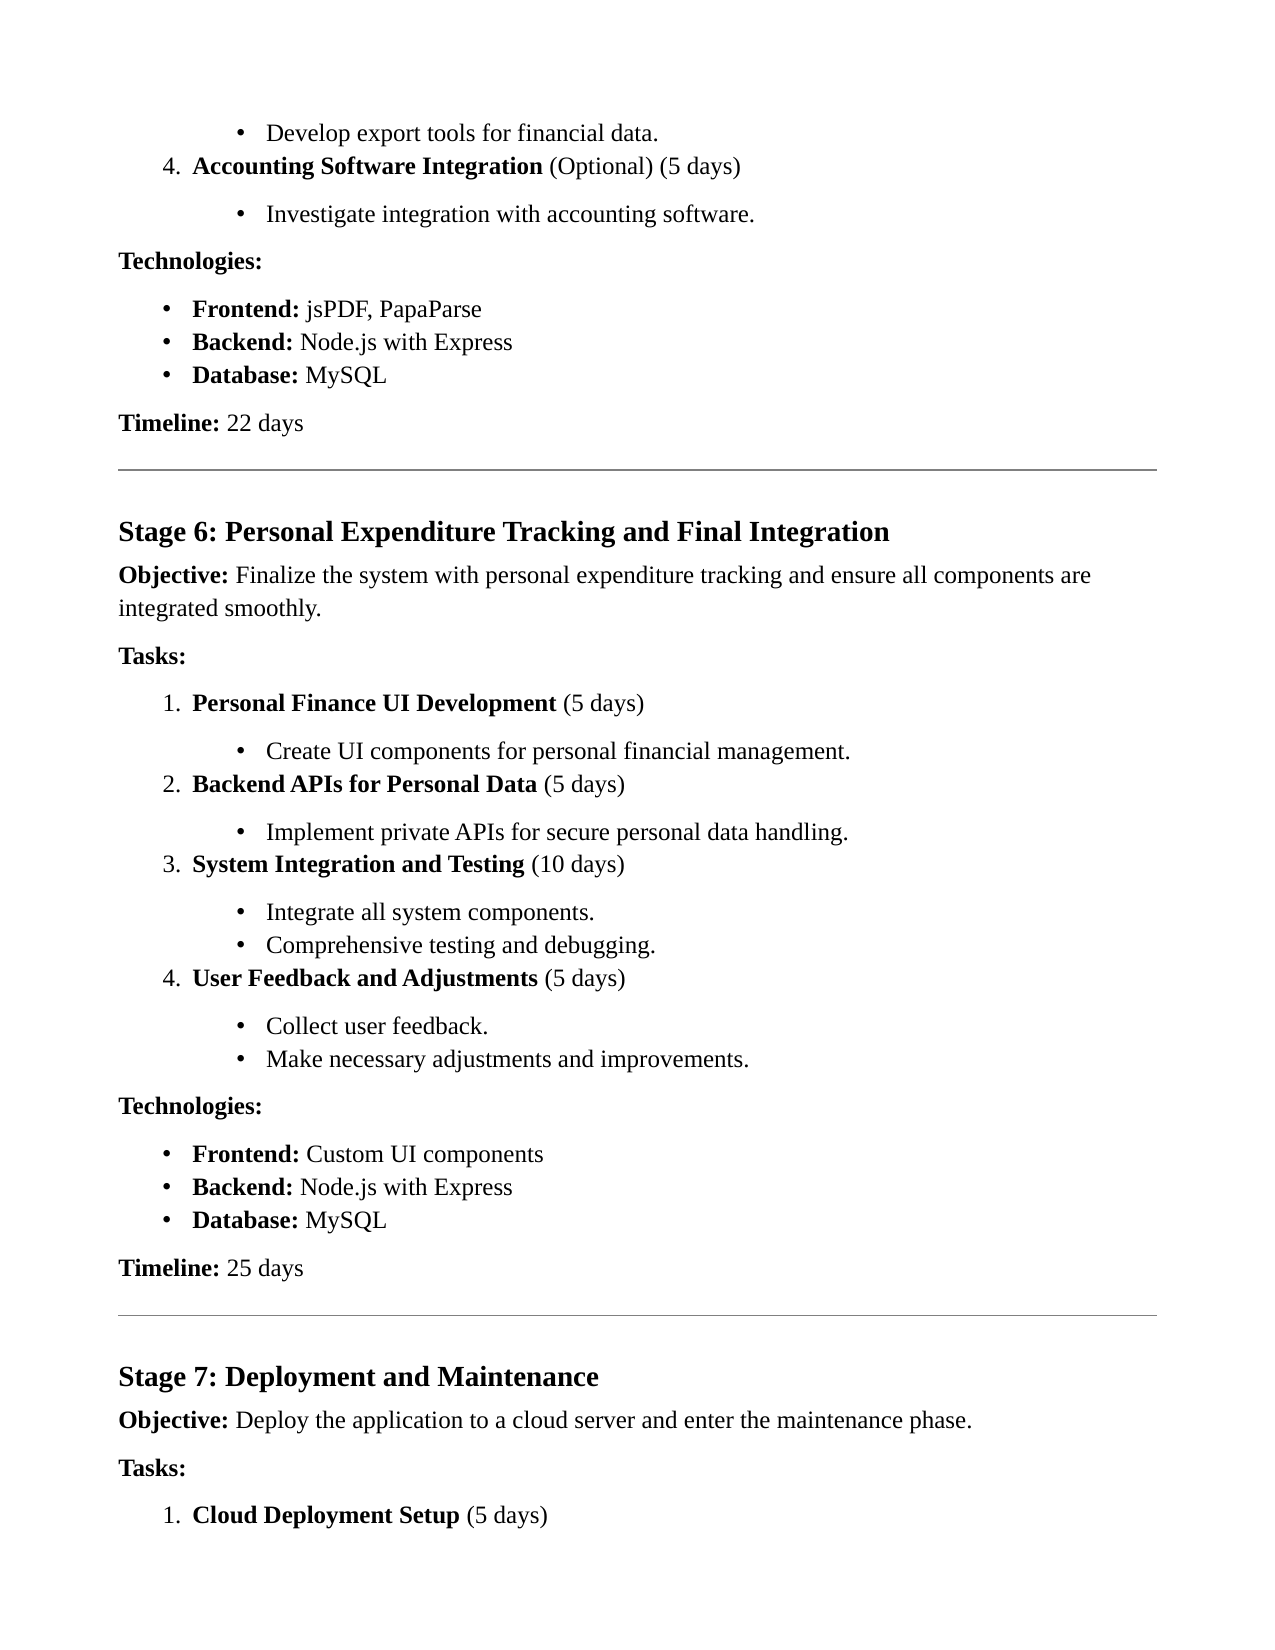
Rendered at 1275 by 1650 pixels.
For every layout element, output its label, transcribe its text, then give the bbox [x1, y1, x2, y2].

list Investigate integration with accounting software. [236, 199, 1157, 227]
list Personal Finance UI Development (5 days) [162, 688, 1157, 717]
list Develop export tools for financial data. [236, 118, 1157, 147]
list Create UI components for personal financial management. [236, 736, 1157, 765]
subtitle Stage 6: Personal Expenditure Tracking and Final Integration [118, 514, 1157, 548]
subtitle Stage 7: Deployment and Maintenance [118, 1359, 1157, 1393]
list Accounting Software Integration (Optional) (5 days) [162, 151, 1157, 180]
list Backend: Node.js with Express [162, 327, 1157, 356]
list Collect user feedback. [236, 1011, 1157, 1039]
list Backend: Node.js with Express [162, 1172, 1157, 1201]
list System Integration and Testing (10 days) [162, 849, 1157, 878]
list Database: MySQL [162, 1205, 1157, 1234]
list Frontend: Custom UI components [162, 1139, 1157, 1168]
list Comprehensive testing and debugging. [236, 930, 1157, 959]
text Tasks: [118, 1453, 1157, 1482]
list Cloud Deployment Setup (5 days) [162, 1500, 1157, 1529]
list Frontend: jsPDF, PapaParse [162, 294, 1157, 323]
list Make necessary adjustments and improvements. [236, 1044, 1157, 1073]
text Timeline: 22 days [118, 408, 1157, 436]
list Implement private APIs for secure personal data handling. [236, 817, 1157, 845]
text Objective: Deploy the application to a cloud server and enter the maintenance phase. [118, 1405, 1157, 1434]
text Technologies: [118, 246, 1157, 275]
list Database: MySQL [162, 360, 1157, 389]
text Technologies: [118, 1091, 1157, 1120]
list User Feedback and Adjustments (5 days) [162, 963, 1157, 992]
text Tasks: [118, 641, 1157, 669]
list Backend APIs for Personal Data (5 days) [162, 769, 1157, 798]
list Integrate all system components. [236, 897, 1157, 926]
text Objective: Finalize the system with personal expenditure tracking and ensure all components are integrated smoothly. [118, 560, 1157, 622]
text Timeline: 25 days [118, 1253, 1157, 1281]
